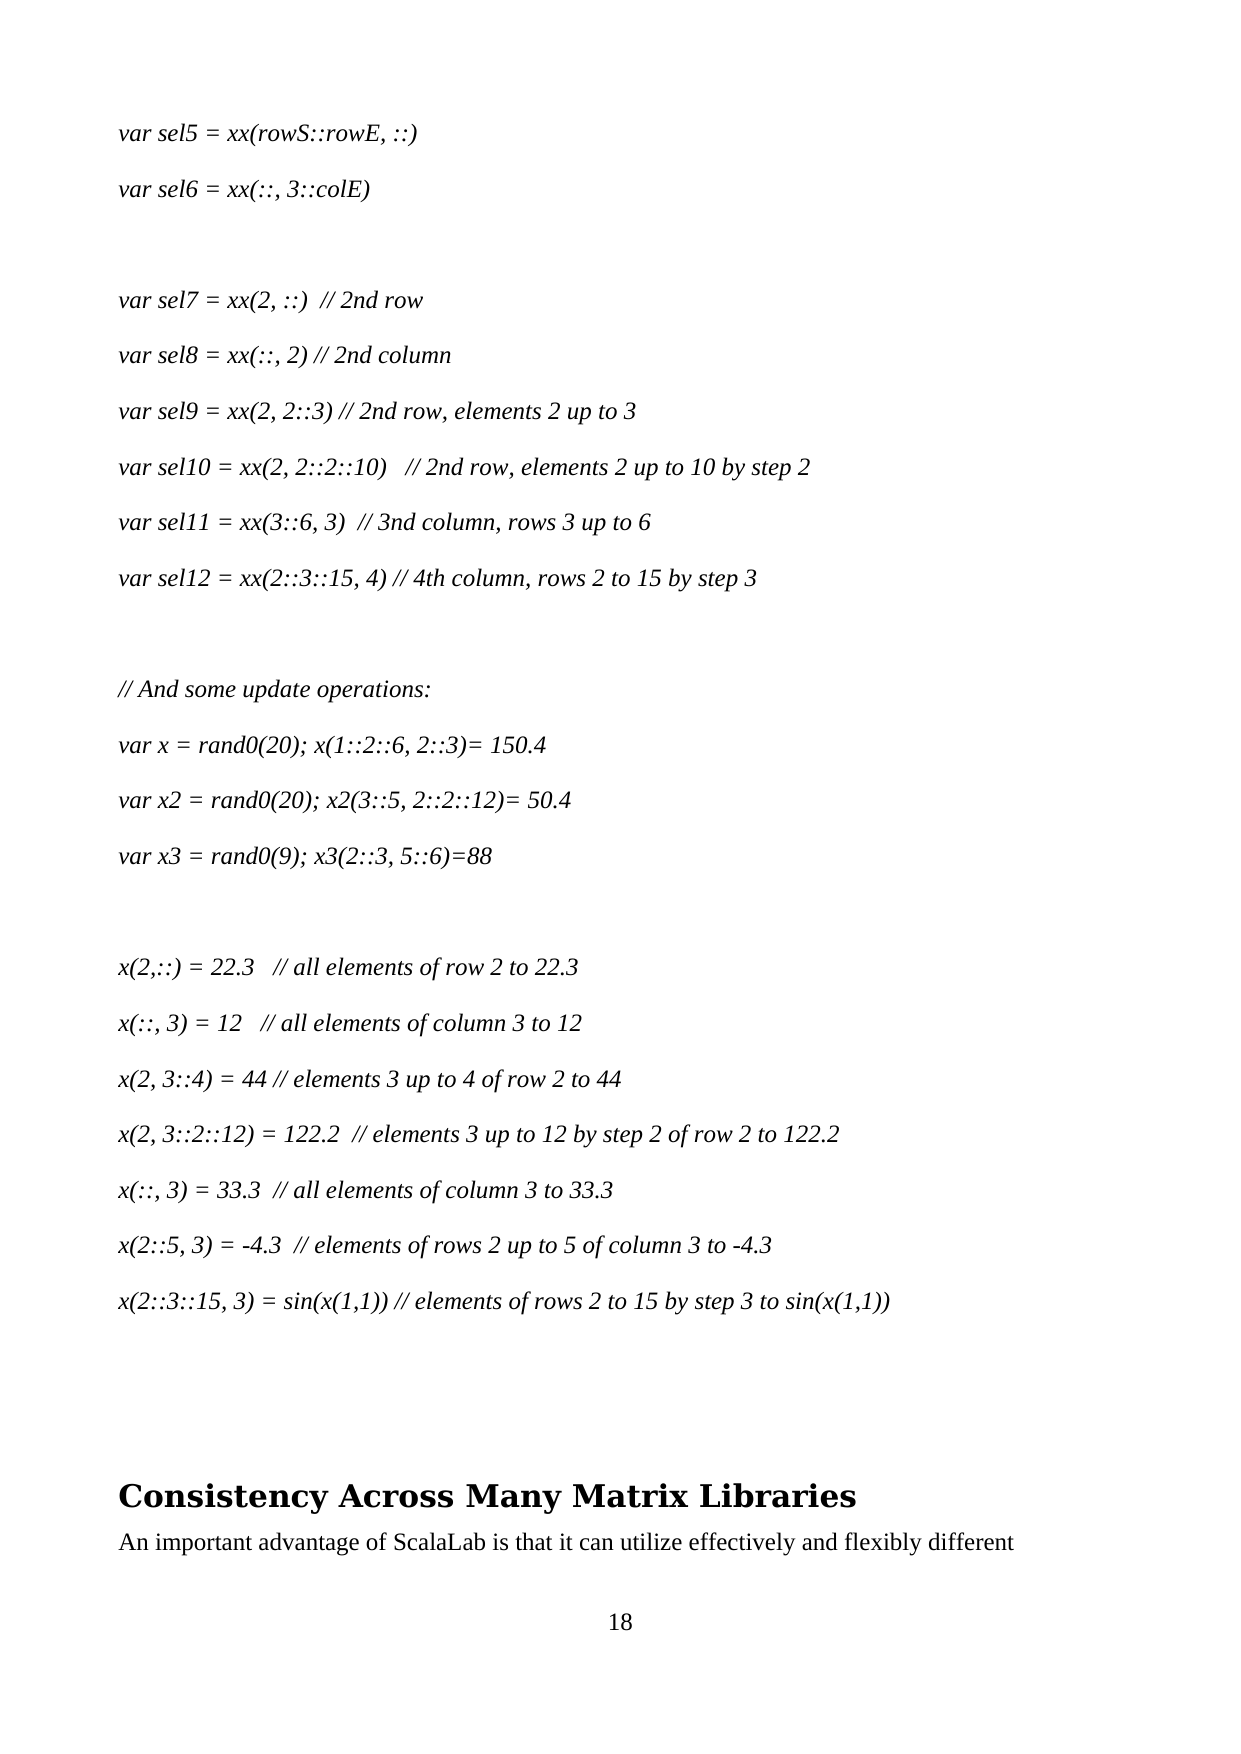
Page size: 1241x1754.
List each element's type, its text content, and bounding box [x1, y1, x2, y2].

text var x3 = rand0(9); x3(2::3, 5::6)=88 [118, 841, 1122, 870]
text var sel11 = xx(3::6, 3) // 3nd column, rows 3 up to 6 [118, 507, 1122, 536]
text An important advantage of ScalaLab is that it can utilize effectively and flexibly different [118, 1527, 1122, 1556]
text x(2, 3::2::12) = 122.2 // elements 3 up to 12 by step 2 of row 2 to 122.2 [118, 1119, 1122, 1148]
text var sel12 = xx(2::3::15, 4) // 4th column, rows 2 to 15 by step 3 [118, 563, 1122, 592]
text var sel7 = xx(2, ::) // 2nd row [118, 285, 1122, 314]
text x(2::5, 3) = -4.3 // elements of rows 2 up to 5 of column 3 to -4.3 [118, 1231, 1122, 1259]
text var sel10 = xx(2, 2::2::10) // 2nd row, elements 2 up to 10 by step 2 [118, 452, 1122, 481]
text var x2 = rand0(20); x2(3::5, 2::2::12)= 50.4 [118, 786, 1122, 814]
text var sel8 = xx(::, 2) // 2nd column [118, 341, 1122, 369]
text var sel6 = xx(::, 3::colE) [118, 174, 1122, 202]
text x(2,::) = 22.3 // all elements of row 2 to 22.3 [118, 952, 1122, 981]
text x(2::3::15, 3) = sin(x(1,1)) // elements of rows 2 to 15 by step 3 to sin(x(1,1)) [118, 1286, 1122, 1315]
text x(2, 3::4) = 44 // elements 3 up to 4 of row 2 to 44 [118, 1064, 1122, 1092]
text // And some update operations: [118, 674, 1122, 703]
text x(::, 3) = 33.3 // all elements of column 3 to 33.3 [118, 1175, 1122, 1204]
text x(::, 3) = 12 // all elements of column 3 to 12 [118, 1008, 1122, 1037]
subtitle Consistency Across Many Matrix Libraries [118, 1478, 1122, 1515]
text var sel9 = xx(2, 2::3) // 2nd row, elements 2 up to 3 [118, 396, 1122, 425]
text var x = rand0(20); x(1::2::6, 2::3)= 150.4 [118, 730, 1122, 759]
text var sel5 = xx(rowS::rowE, ::) [118, 118, 1122, 147]
